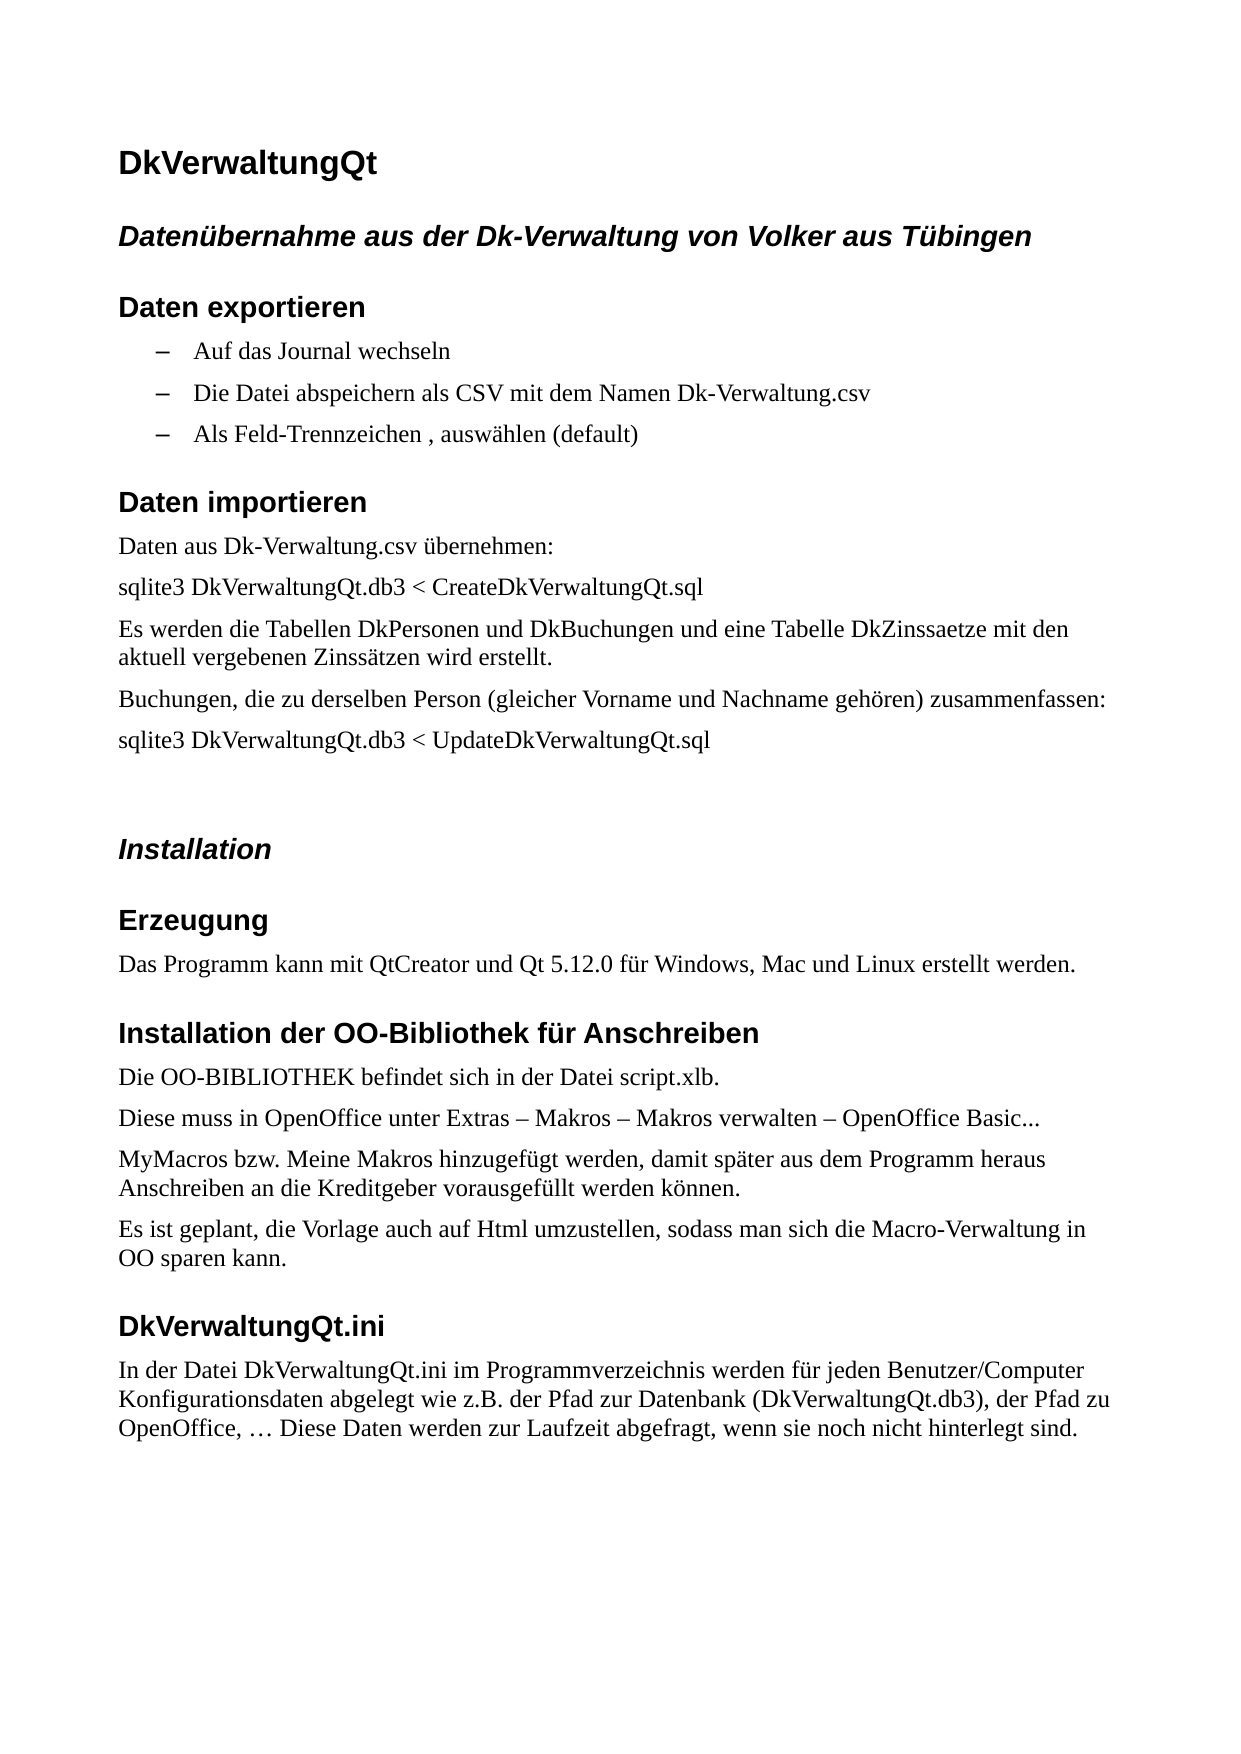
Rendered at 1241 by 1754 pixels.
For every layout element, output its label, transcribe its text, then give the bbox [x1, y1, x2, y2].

text Es ist geplant, die Vorlage auch auf Html umzustellen, sodass man sich die Macro-Verwaltung in OO sparen kann. [118, 1214, 1122, 1272]
text sqlite3 DkVerwaltungQt.db3 < CreateDkVerwaltungQt.sql [118, 572, 1122, 601]
text Buchungen, die zu derselben Person (gleicher Vorname und Nachname gehören) zusammenfassen: [118, 684, 1122, 712]
list Auf das Journal wechseln [156, 336, 1122, 365]
subtitle Installation der OO-Bibliothek für Anschreiben [118, 1016, 1122, 1049]
text Die OO-BIBLIOTHEK befindet sich in der Datei script.xlb. [118, 1062, 1122, 1091]
text Daten aus Dk-Verwaltung.csv übernehmen: [118, 531, 1122, 560]
subtitle Erzeugung [118, 903, 1122, 937]
subtitle DkVerwaltungQt [118, 143, 1122, 182]
text Das Programm kann mit QtCreator und Qt 5.12.0 für Windows, Mac und Linux erstellt werden. [118, 949, 1122, 978]
subtitle Datenübernahme aus der Dk-Verwaltung von Volker aus Tübingen [118, 219, 1122, 253]
text Diese muss in OpenOffice unter Extras – Makros – Makros verwalten – OpenOffice Basic... [118, 1103, 1122, 1132]
text In der Datei DkVerwaltungQt.ini im Programmverzeichnis werden für jeden Benutzer/Computer Konfigurationsdaten abgelegt wie z.B. der Pfad zur Datenbank (DkVerwaltungQt.db3), der Pfad zu OpenOffice, … Diese Daten werden zur Laufzeit abgefragt, wenn sie noch nicht hinterlegt sind. [118, 1355, 1122, 1442]
subtitle Installation [118, 832, 1122, 866]
subtitle Daten importieren [118, 485, 1122, 519]
text sqlite3 DkVerwaltungQt.db3 < UpdateDkVerwaltungQt.sql [118, 725, 1122, 754]
list Als Feld-Trennzeichen , auswählen (default) [156, 419, 1122, 448]
text MyMacros bzw. Meine Makros hinzugefügt werden, damit später aus dem Programm heraus Anschreiben an die Kreditgeber vorausgefüllt werden können. [118, 1144, 1122, 1202]
text Es werden die Tabellen DkPersonen und DkBuchungen und eine Tabelle DkZinssaetze mit den aktuell vergebenen Zinssätzen wird erstellt. [118, 614, 1122, 671]
subtitle DkVerwaltungQt.ini [118, 1309, 1122, 1343]
list Die Datei abspeichern als CSV mit dem Namen Dk-Verwaltung.csv [156, 378, 1122, 406]
subtitle Daten exportieren [118, 290, 1122, 324]
